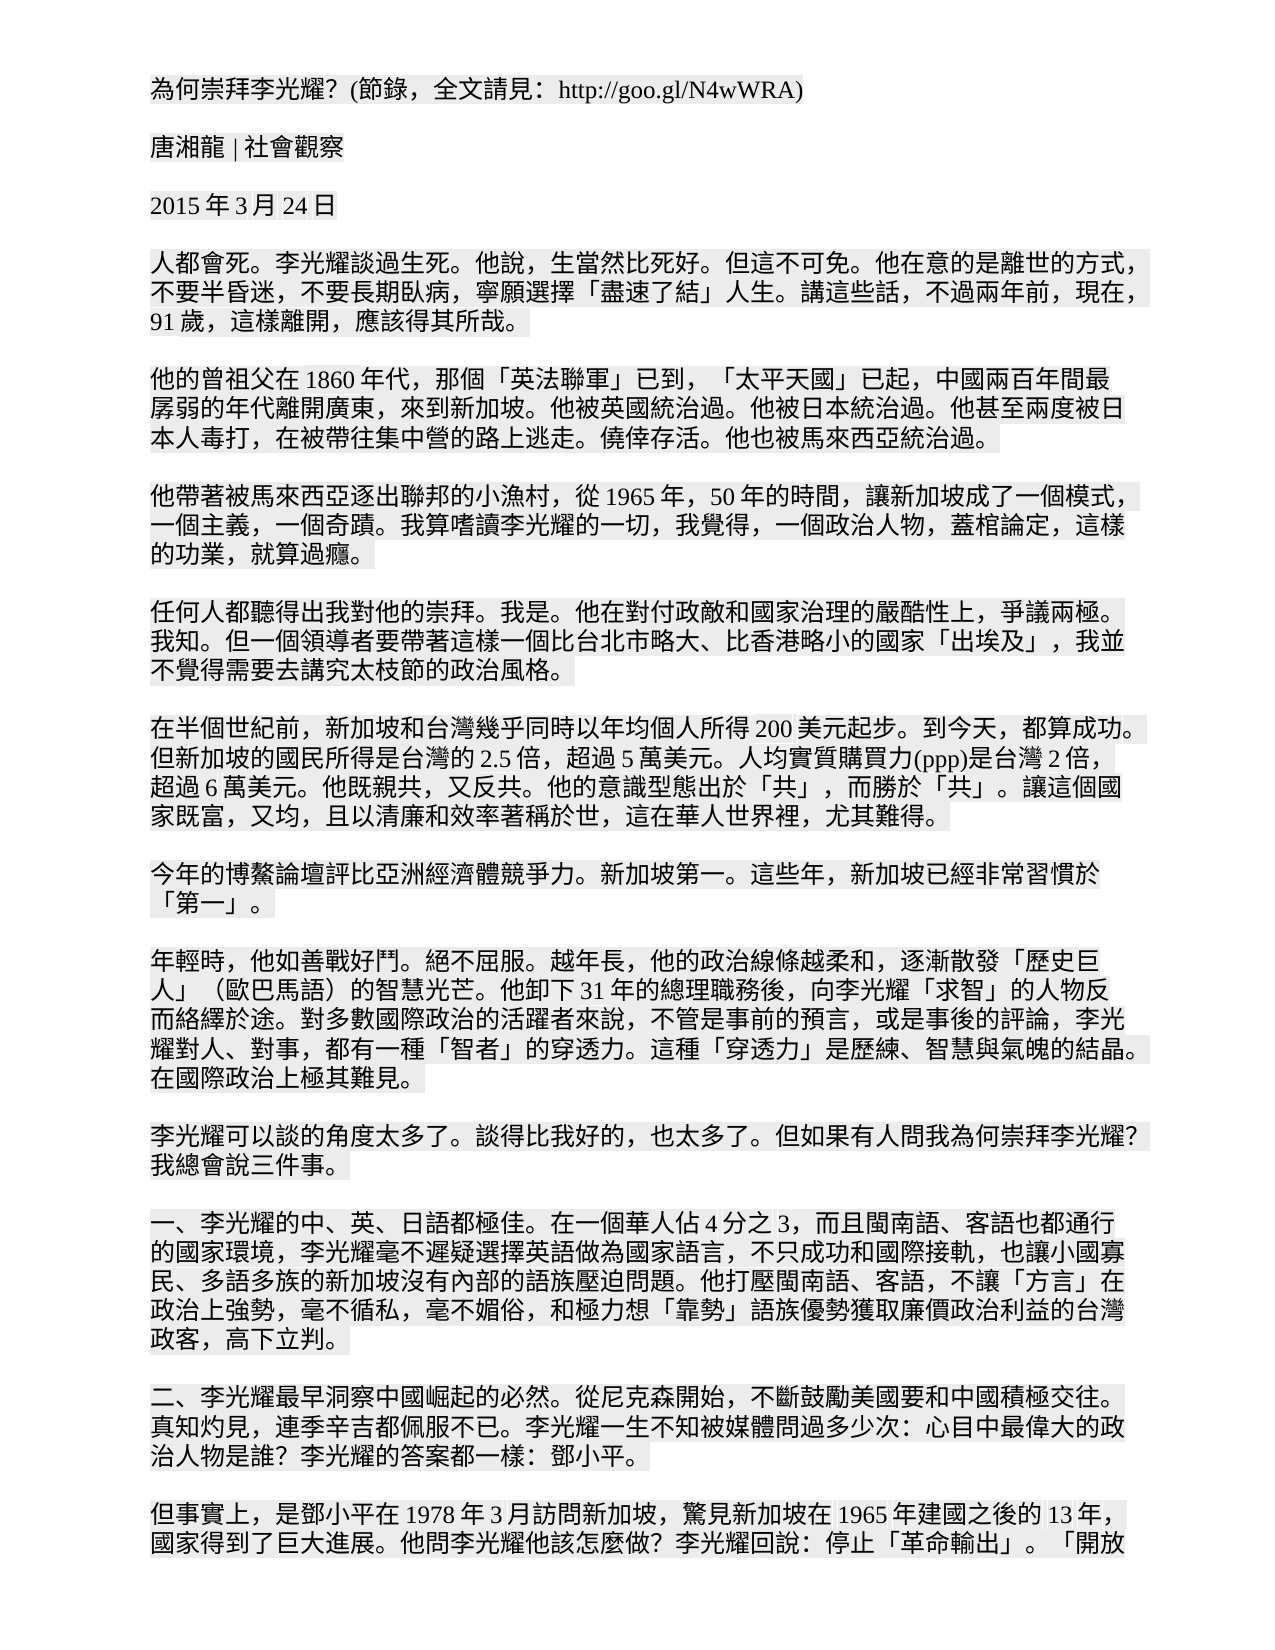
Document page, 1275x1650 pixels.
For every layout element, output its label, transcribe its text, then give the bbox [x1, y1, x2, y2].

text 為何崇拜李光耀？(節錄，全文請見：http://goo.gl/N4wWRA) 唐湘龍 | 社會觀察 2015年3月24日 人都會死。李光耀談過生死。他說，生當然比死好。但這不可免。他在意的是離世的方式，不要半昏迷，不要長期臥病，寧願選擇「盡速了結」人生。講這些話，不過兩年前，現在，91歲，這樣離開，應該得其所哉。 他的曾祖父在1860年代，那個「英法聯軍」已到，「太平天國」已起，中國兩百年間最孱弱的年代離開廣東，來到新加坡。他被英國統治過。他被日本統治過。他甚至兩度被日本人毒打，在被帶往集中營的路上逃走。僥倖存活。他也被馬來西亞統治過。 他帶著被馬來西亞逐出聯邦的小漁村，從1965年，50年的時間，讓新加坡成了一個模式，一個主義，一個奇蹟。我算嗜讀李光耀的一切，我覺得，一個政治人物，蓋棺論定，這樣的功業，就算過癮。 任何人都聽得出我對他的崇拜。我是。他在對付政敵和國家治理的嚴酷性上，爭議兩極。我知。但一個領導者要帶著這樣一個比台北市略大、比香港略小的國家「出埃及」，我並不覺得需要去講究太枝節的政治風格。 在半個世紀前，新加坡和台灣幾乎同時以年均個人所得200美元起步。到今天，都算成功。但新加坡的國民所得是台灣的2.5倍，超過5萬美元。人均實質購買力(ppp)是台灣2倍，超過6萬美元。他既親共，又反共。他的意識型態出於「共」，而勝於「共」。讓這個國家既富，又均，且以清廉和效率著稱於世，這在華人世界裡，尤其難得。 今年的博鰲論壇評比亞洲經濟體競爭力。新加坡第一。這些年，新加坡已經非常習慣於「第一」。 年輕時，他如善戰好鬥。絕不屈服。越年長，他的政治線條越柔和，逐漸散發「歷史巨人」（歐巴馬語）的智慧光芒。他卸下31年的總理職務後，向李光耀「求智」的人物反而絡繹於途。對多數國際政治的活躍者來說，不管是事前的預言，或是事後的評論，李光耀對人、對事，都有一種「智者」的穿透力。這種「穿透力」是歷練、智慧與氣魄的結晶。在國際政治上極其難見。 李光耀可以談的角度太多了。談得比我好的，也太多了。但如果有人問我為何崇拜李光耀？我總會說三件事。 一、李光耀的中、英、日語都極佳。在一個華人佔4分之3，而且閩南語、客語也都通行的國家環境，李光耀毫不遲疑選擇英語做為國家語言，不只成功和國際接軌，也讓小國寡民、多語多族的新加坡沒有內部的語族壓迫問題。他打壓閩南語、客語，不讓「方言」在政治上強勢，毫不循私，毫不媚俗，和極力想「靠勢」語族優勢獲取廉價政治利益的台灣政客，高下立判。 二、李光耀最早洞察中國崛起的必然。從尼克森開始，不斷鼓勵美國要和中國積極交往。真知灼見，連季辛吉都佩服不已。李光耀一生不知被媒體問過多少次：心目中最偉大的政治人物是誰？李光耀的答案都一樣：鄧小平。 但事實上，是鄧小平在1978年3月訪問新加坡，驚見新加坡在1965年建國之後的13年，國家得到了巨大進展。他問李光耀他該怎麼做？李光耀回說：停止「革命輸出」。「開放市場、引進外資」。李光耀從對話中察覺鄧小平的「不愉快」，卻「務實」。一年之後，中國正式走上人類史上最驚人的改革開放道路，35年之後，中國已經是世界第二大經濟體。 李光耀甚至公開讚揚鄧小平用暴力處理「八九民運」。 三、李光耀一生造訪大陸33次。造訪台灣25次。他的華人血統，讓他介入兩岸極便利，甚至成了西方世界理解中國的翻譯機。但李光耀深知，新加坡要在「排華」基因強烈的東南亞存活，新加坡必須比其他東協夥伴「知中」，但不能比其他東協夥伴「親中」。他在毛澤東時代就造訪大陸，卻在1990年才和中國建交，他堅持要等所有東協成員和中國建交，新加坡才會和中國建交。就是為了減少東協，尤其是印尼、馬來西亞對新加坡的猜忌。 他是國父。在區域強權敵視，在國際強權操弄的環境裡，如此有遠見、有技巧、一手拉拔大新加坡的國父。他當之無愧。新加坡是他的兒子。 新加坡和台灣曾經親近，信任。信任到何種地步？不只是代訓「星光部隊」，一度，新加坡的空軍司令、海軍司令都是台灣的退將轉任。但那個時代過了。李登輝、陳水扁，和李光耀之間，不但不再有「無話不談」的交情，甚至走上了「鼻屎大國家」、「話不投機半句多」的精神交惡。 那是台灣的損失。巨大的損失。這個損失，隨著李光耀離世，也不再有修補的機會。 [150, 75, 1125, 1558]
